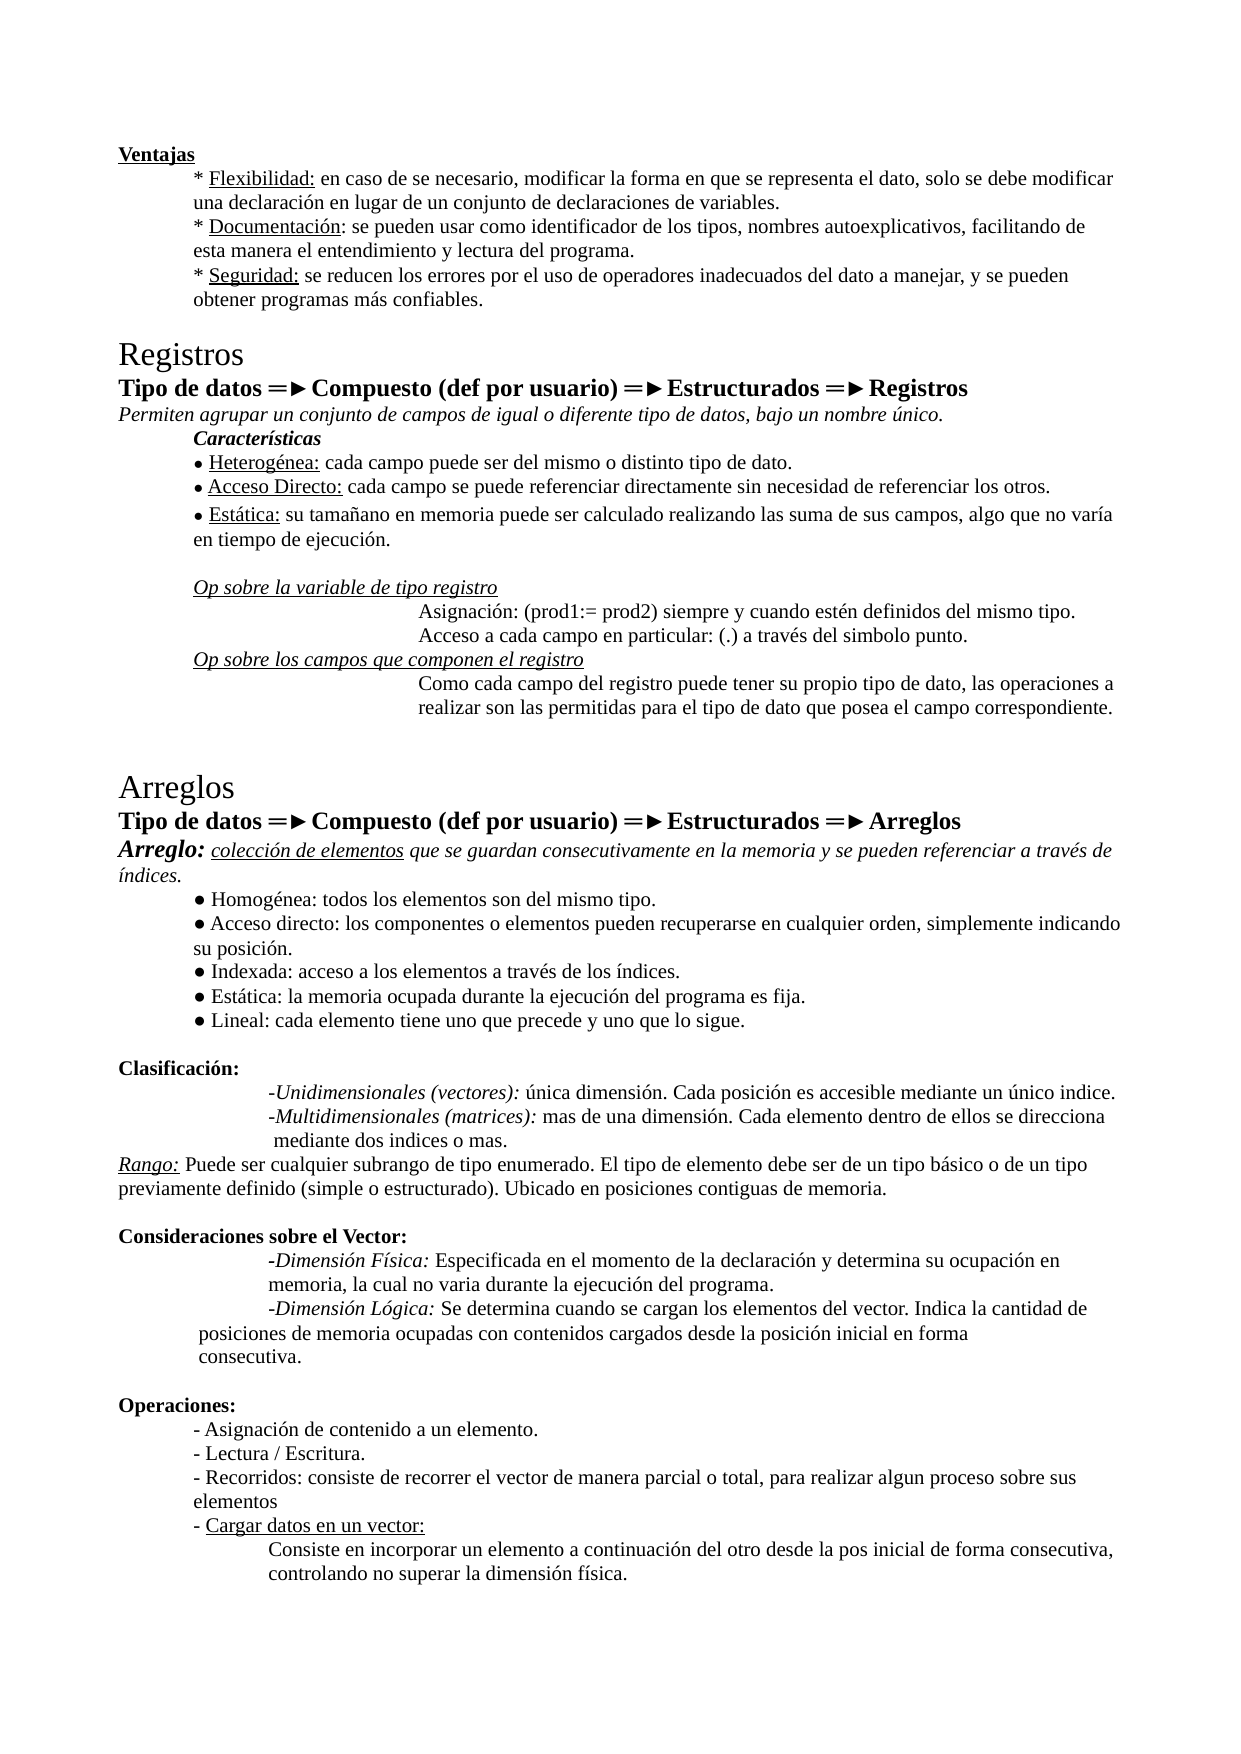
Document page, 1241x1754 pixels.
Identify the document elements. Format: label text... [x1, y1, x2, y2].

text - Recorridos: consiste de recorrer el vector de manera parcial o total, para realizar algun proceso sobre sus elementos [118, 1465, 1122, 1513]
text Ventajas [118, 142, 1122, 166]
text Op sobre los campos que componen el registro [118, 647, 1122, 671]
text ● Homogénea: todos los elementos son del mismo tipo. [118, 887, 1122, 911]
text Asignación: (prod1:= prod2) siempre y cuando estén definidos del mismo tipo. [118, 599, 1122, 623]
text -Unidimensionales (vectores): única dimensión. Cada posición es accesible mediante un único indice. [118, 1080, 1122, 1104]
text Operaciones: [118, 1393, 1122, 1417]
text ● Acceso directo: los componentes o elementos pueden recuperarse en cualquier orden, simplemente indicando su posición. [118, 911, 1122, 959]
text ● Acceso Directo: cada campo se puede referenciar directamente sin necesidad de referenciar los otros. [118, 474, 1122, 498]
text -Dimensión Lógica: Se determina cuando se cargan los elementos del vector. Indica la cantidad de posiciones de memoria ocupadas con contenidos cargados desde la posición inicial en forma consecutiva. [118, 1296, 1122, 1368]
text Tipo de datos ═►Compuesto (def por usuario) ═►Estructurados ═►Registros [118, 373, 1122, 402]
text controlando no superar la dimensión física. [118, 1561, 1122, 1585]
text - Lectura / Escritura. [118, 1441, 1122, 1465]
text - Cargar datos en un vector: [118, 1513, 1122, 1537]
text -Dimensión Física: Especificada en el momento de la declaración y determina su ocupación en memoria, la cual no varia durante la ejecución del programa. [118, 1248, 1122, 1296]
text * Flexibilidad: en caso de se necesario, modificar la forma en que se representa el dato, solo se debe modificar una declaración en lugar de un conjunto de declaraciones de variables. [118, 166, 1122, 214]
text Consideraciones sobre el Vector: [118, 1224, 1122, 1248]
text Clasificación: [118, 1056, 1122, 1080]
text Tipo de datos ═►Compuesto (def por usuario) ═►Estructurados ═►Arreglos [118, 806, 1122, 834]
text Rango: Puede ser cualquier subrango de tipo enumerado. El tipo de elemento debe ser de un tipo básico o de un tipo previamente definido (simple o estructurado). Ubicado en posiciones contiguas de memoria. [118, 1152, 1122, 1200]
text ● Heterogénea: cada campo puede ser del mismo o distinto tipo de dato. [118, 450, 1122, 474]
text Permiten agrupar un conjunto de campos de igual o diferente tipo de datos, bajo un nombre único. [118, 402, 1122, 426]
text Registros [118, 335, 1122, 373]
text Consiste en incorporar un elemento a continuación del otro desde la pos inicial de forma consecutiva, [118, 1537, 1122, 1561]
text Acceso a cada campo en particular: (.) a través del simbolo punto. [118, 623, 1122, 647]
text Arreglos [118, 767, 1122, 806]
text -Multidimensionales (matrices): mas de una dimensión. Cada elemento dentro de ellos se direcciona mediante dos indices o mas. [118, 1104, 1122, 1152]
text Características [118, 426, 1122, 450]
text * Documentación: se pueden usar como identificador de los tipos, nombres autoexplicativos, facilitando de esta manera el entendimiento y lectura del programa. [118, 214, 1122, 262]
text * Seguridad: se reducen los errores por el uso de operadores inadecuados del dato a manejar, y se pueden obtener programas más confiables. [118, 262, 1122, 311]
text ● Estática: su tamañano en memoria puede ser calculado realizando las suma de sus campos, algo que no varía en tiempo de ejecución. [118, 498, 1122, 551]
text ● Lineal: cada elemento tiene uno que precede y uno que lo sigue. [118, 1008, 1122, 1032]
text Arreglo: colección de elementos que se guardan consecutivamente en la memoria y se pueden referenciar a través de índices. [118, 834, 1122, 887]
text ● Indexada: acceso a los elementos a través de los índices. [118, 959, 1122, 983]
text Como cada campo del registro puede tener su propio tipo de dato, las operaciones a realizar son las permitidas para el tipo de dato que posea el campo correspondiente. [118, 671, 1122, 719]
text Op sobre la variable de tipo registro [118, 575, 1122, 599]
text ● Estática: la memoria ocupada durante la ejecución del programa es fija. [118, 983, 1122, 1008]
text - Asignación de contenido a un elemento. [118, 1417, 1122, 1441]
